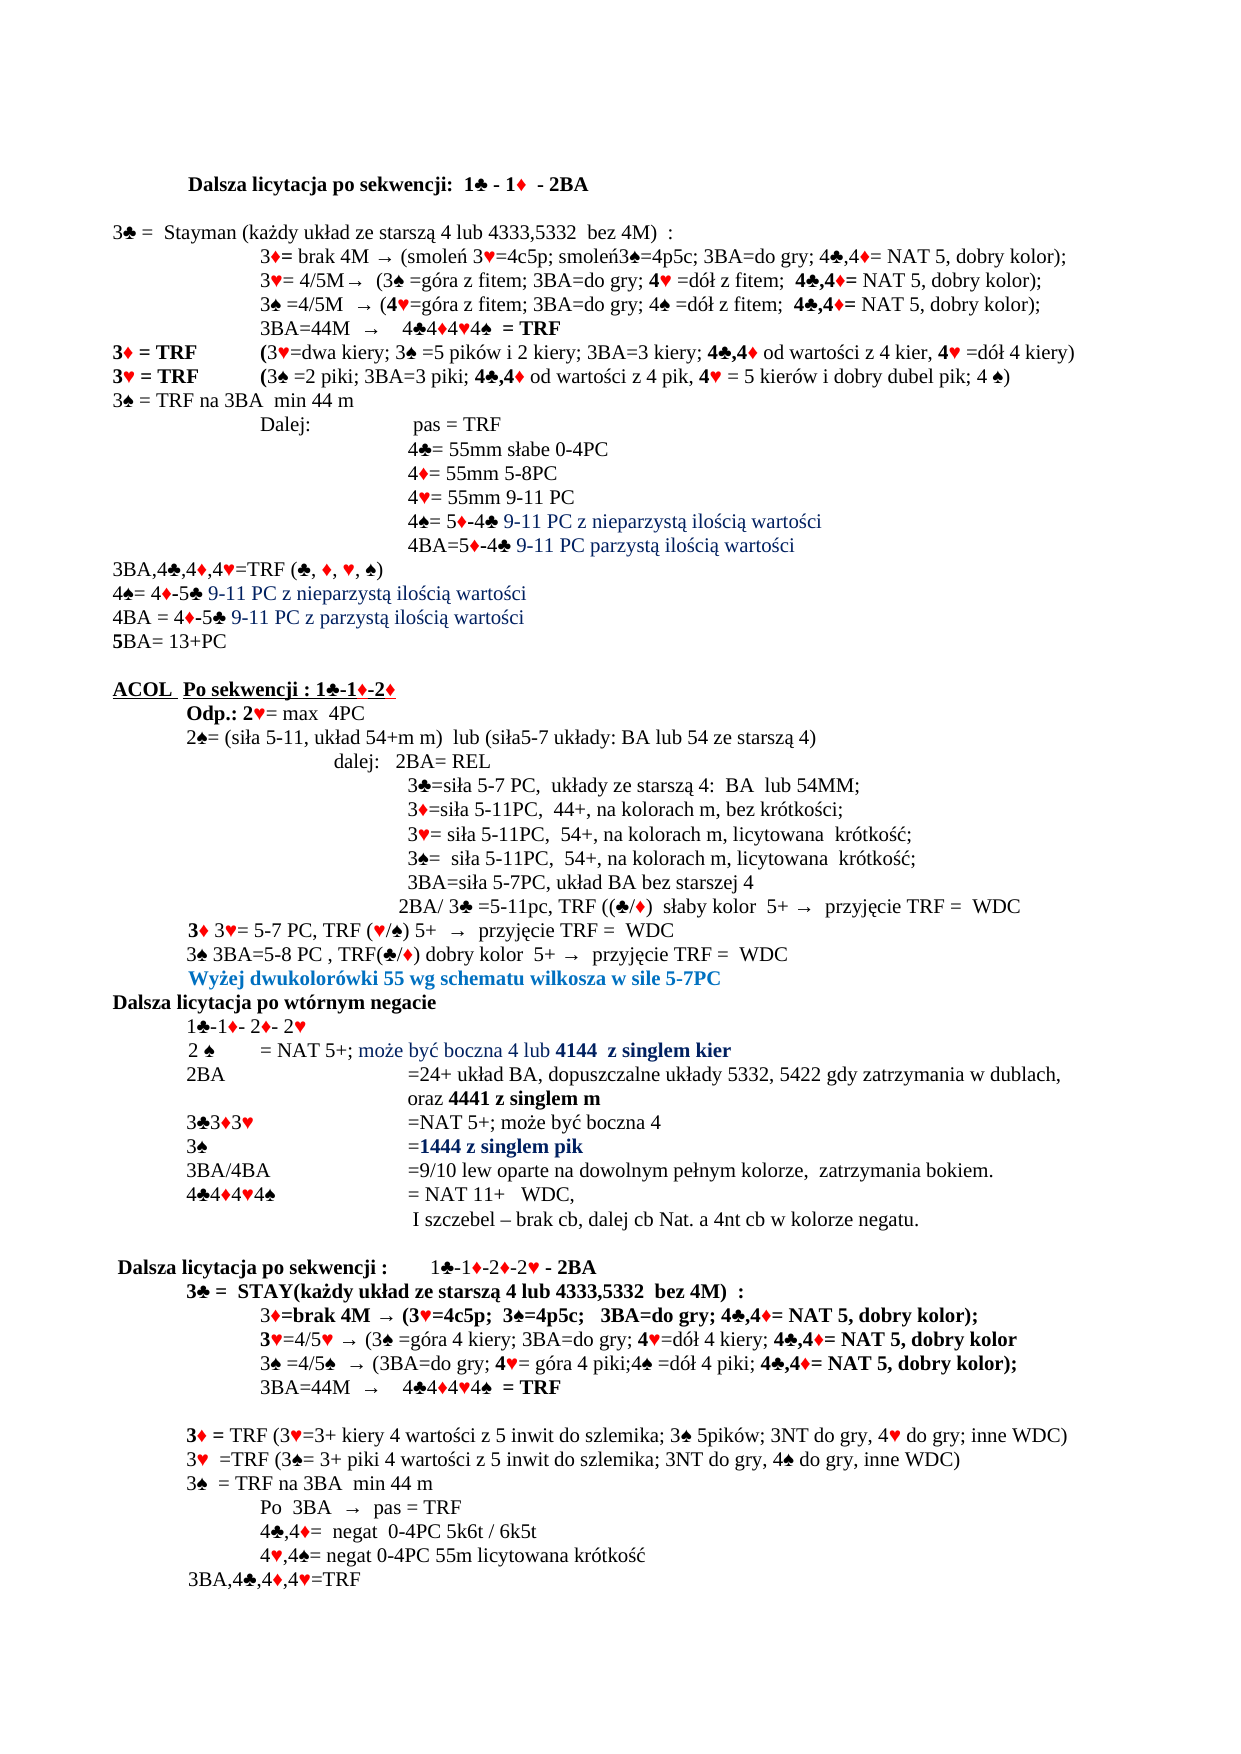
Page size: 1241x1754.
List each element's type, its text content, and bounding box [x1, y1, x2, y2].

text 4BA = 4♦-5♣ 9-11 PC z parzystą ilością wartości [112, 605, 1114, 629]
text 3BA=siła 5-7PC, układ BA bez starszej 4 [333, 869, 1114, 894]
text 3♣3♦3♥ =NAT 5+; może być boczna 4 [112, 1110, 1114, 1134]
text Odp.: 2♥= max 4PC [112, 701, 1114, 725]
text 3♦=siła 5-11PC, 44+, na kolorach m, bez krótkości; [333, 797, 1114, 821]
text 4♥= 55mm 9-11 PC [114, 484, 1114, 509]
text 3BA=44M → 4♣4♦4♥4♠ = TRF [186, 316, 1114, 340]
text Dalsza licytacja po sekwencji : 1♣-1♦-2♦-2♥ - 2BA [112, 1254, 1114, 1279]
text 3♥=4/5♥ → (3♠ =góra 4 kiery; 3BA=do gry; 4♥=dół 4 kiery; 4♣,4♦= NAT 5, dobry kolor [112, 1327, 1114, 1351]
text 4♦= 55mm 5-8PC [262, 461, 1114, 484]
text 1♣-1♦- 2♦- 2♥ [112, 1014, 1114, 1038]
text 3♦ = TRF (3♥=dwa kiery; 3♠ =5 pików i 2 kiery; 3BA=3 kiery; 4♣,4♦ od wartości z 4 kier, 4♥ =dół 4 kiery) [112, 340, 1114, 364]
text oraz 4441 z singlem m [333, 1086, 1114, 1110]
text 5BA= 13+PC [112, 629, 1114, 653]
text 3♠= siła 5-11PC, 54+, na kolorach m, licytowana krótkość; [333, 846, 1114, 869]
text 2BA/ 3♣ =5-11pc, TRF ((♣/♦) słaby kolor 5+ → przyjęcie TRF = WDC [114, 894, 1114, 918]
subtitle Dalsza licytacja po wtórnym negacie [112, 990, 1114, 1014]
text 3♦= brak 4M → (smoleń 3♥=4c5p; smoleń3♠=4p5c; 3BA=do gry; 4♣,4♦= NAT 5, dobry kolor); [186, 244, 1114, 268]
text 4♠= 4♦-5♣ 9-11 PC z nieparzystą ilością wartości [112, 581, 1114, 605]
text 4♣= 55mm słabe 0-4PC [114, 436, 1114, 461]
text 3♠ =4/5M → (4♥=góra z fitem; 3BA=do gry; 4♠ =dół z fitem; 4♣,4♦= NAT 5, dobry kolor); [186, 292, 1114, 316]
text 3♦=brak 4M → (3♥=4c5p; 3♠=4p5c; 3BA=do gry; 4♣,4♦= NAT 5, dobry kolor); [186, 1303, 1114, 1327]
text 3BA,4♣,4♦,4♥=TRF [112, 1567, 1114, 1591]
text dalej: 2BA= REL [260, 749, 1114, 773]
text 4BA=5♦-4♣ 9-11 PC parzystą ilością wartości [114, 533, 1114, 557]
text 3♦ 3♥= 5-7 PC, TRF (♥/♠) 5+ → przyjęcie TRF = WDC [114, 918, 1114, 942]
text 3♠ =1444 z singlem pik [112, 1134, 1114, 1158]
text 4♥,4♠= negat 0-4PC 55m licytowana krótkość [114, 1543, 1114, 1567]
text 4♣4♦4♥4♠ = NAT 11+ WDC, [112, 1182, 1114, 1206]
text 2 ♠ = NAT 5+; może być boczna 4 lub 4144 z singlem kier [114, 1038, 1114, 1062]
text 4♣,4♦= negat 0-4PC 5k6t / 6k5t [114, 1519, 1114, 1543]
text 3BA=44M → 4♣4♦4♥4♠ = TRF [112, 1375, 1114, 1399]
text I szczebel – brak cb, dalej cb Nat. a 4nt cb w kolorze negatu. [333, 1206, 1114, 1231]
text 3♣ = STAY(każdy układ ze starszą 4 lub 4333,5332 bez 4M) : [186, 1279, 1114, 1303]
text 2♠= (siła 5-11, układ 54+m m) lub (siła5-7 układy: BA lub 54 ze starszą 4) [112, 725, 1114, 749]
text 3BA/4BA =9/10 lew oparte na dowolnym pełnym kolorze, zatrzymania bokiem. [186, 1158, 1114, 1182]
text 3♥= 4/5M→ (3♠ =góra z fitem; 3BA=do gry; 4♥ =dół z fitem; 4♣,4♦= NAT 5, dobry kolor); [186, 268, 1114, 292]
text 3♥ =TRF (3♠= 3+ piki 4 wartości z 5 inwit do szlemika; 3NT do gry, 4♠ do gry, inne WDC) [112, 1447, 1114, 1471]
text Wyżej dwukolorówki 55 wg schematu wilkosza w sile 5-7PC [114, 966, 1114, 990]
text 2BA =24+ układ BA, dopuszczalne układy 5332, 5422 gdy zatrzymania w dublach, [112, 1062, 1114, 1086]
text 3♠ = TRF na 3BA min 44 m [112, 388, 1114, 412]
text 4♠= 5♦-4♣ 9-11 PC z nieparzystą ilością wartości [262, 509, 1114, 533]
text 3♥= siła 5-11PC, 54+, na kolorach m, licytowana krótkość; [333, 821, 1114, 846]
text Dalej: pas = TRF [112, 412, 1114, 436]
text 3♠ 3BA=5-8 PC , TRF(♣/♦) dobry kolor 5+ → przyjęcie TRF = WDC [112, 942, 1114, 966]
text 3♦ = TRF (3♥=3+ kiery 4 wartości z 5 inwit do szlemika; 3♠ 5pików; 3NT do gry, 4♥ do gry; inne WDC) [118, 1423, 1114, 1447]
text Po 3BA → pas = TRF [260, 1495, 1114, 1519]
text 3♠ =4/5♠ → (3BA=do gry; 4♥= góra 4 piki;4♠ =dół 4 piki; 4♣,4♦= NAT 5, dobry kolor); [186, 1351, 1114, 1375]
text 3♣=siła 5-7 PC, układy ze starszą 4: BA lub 54MM; [333, 773, 1114, 797]
text ACOL Po sekwencji : 1♣-1♦-2♦ [112, 677, 1114, 701]
text 3♥ = TRF (3♠ =2 piki; 3BA=3 piki; 4♣,4♦ od wartości z 4 pik, 4♥ = 5 kierów i dobry dubel pik; 4 ♠) [112, 364, 1114, 388]
text 3♣ = Stayman (każdy układ ze starszą 4 lub 4333,5332 bez 4M) : [112, 220, 1114, 244]
text Dalsza licytacja po sekwencji: 1♣ - 1♦ - 2BA [114, 172, 1114, 196]
text 3♠ = TRF na 3BA min 44 m [186, 1471, 1114, 1495]
text 3BA,4♣,4♦,4♥=TRF (♣, ♦, ♥, ♠) [112, 557, 1114, 581]
